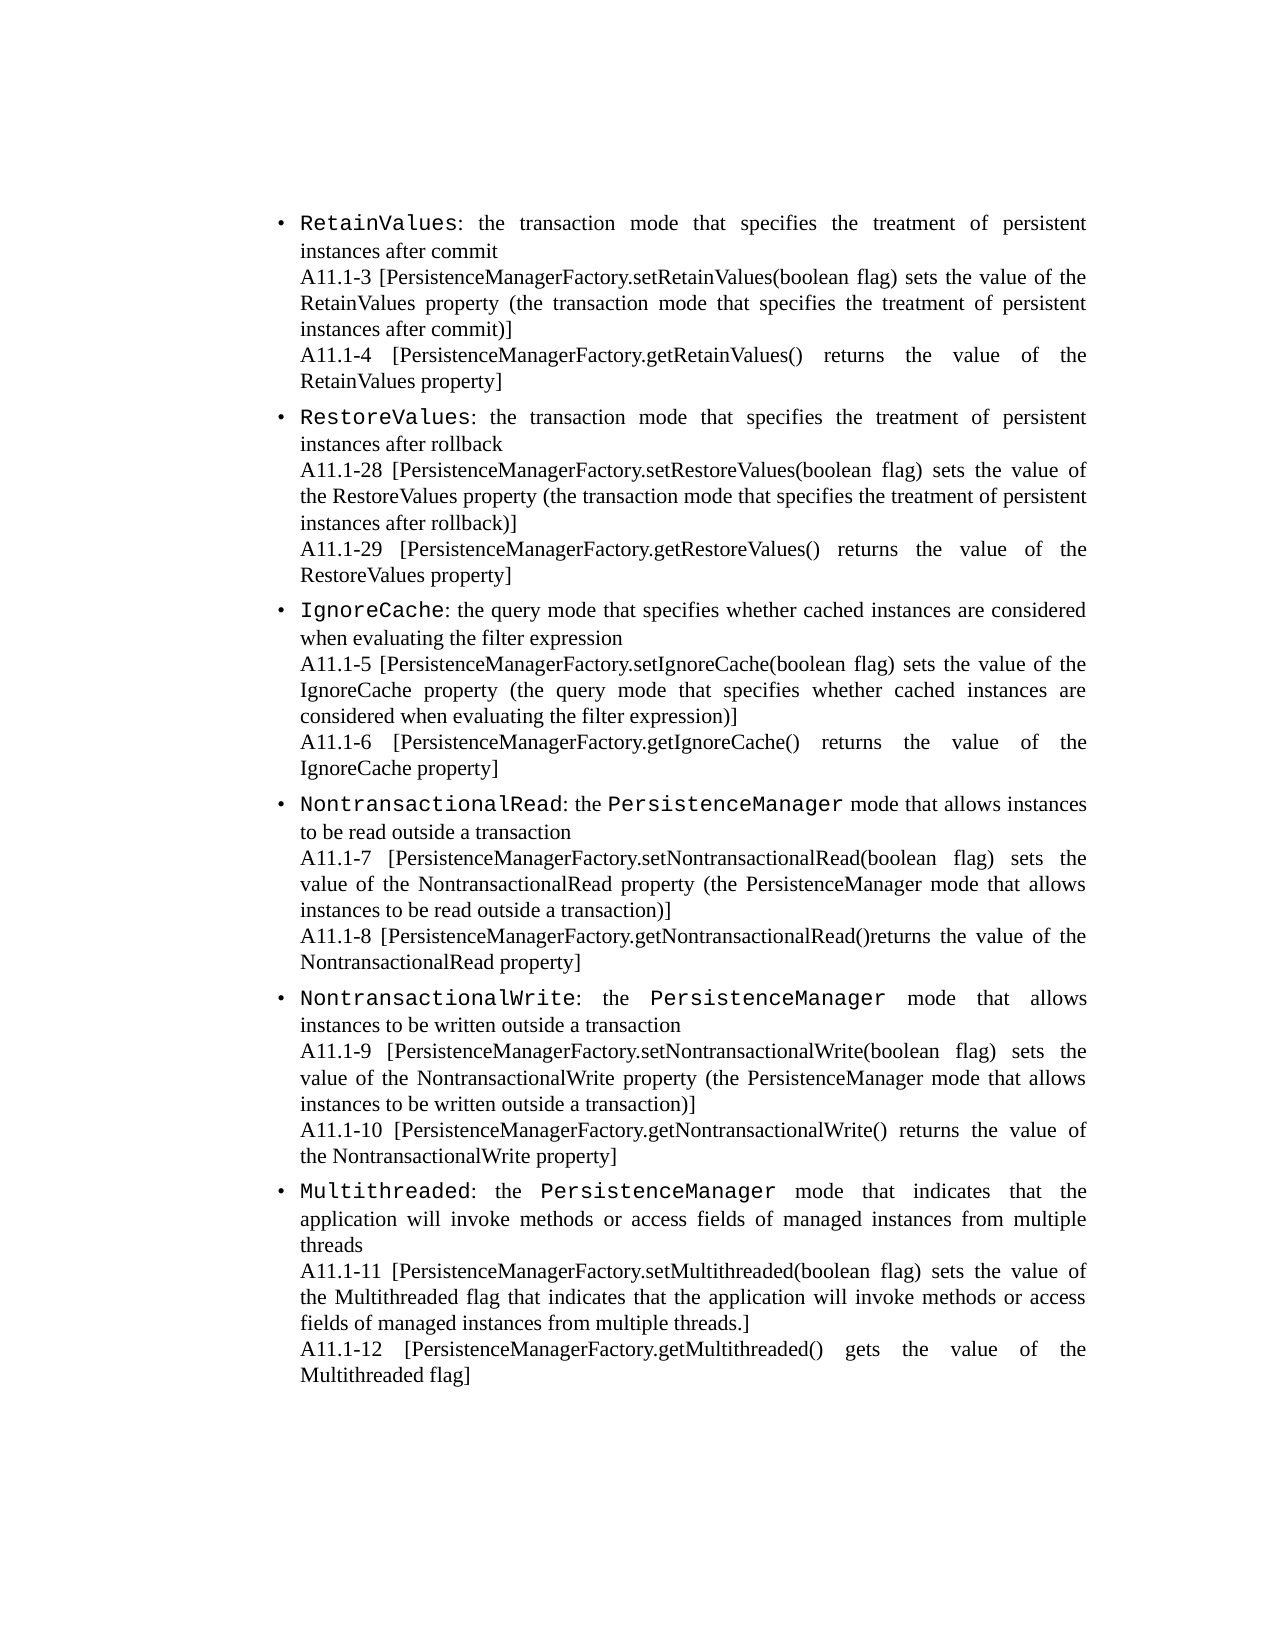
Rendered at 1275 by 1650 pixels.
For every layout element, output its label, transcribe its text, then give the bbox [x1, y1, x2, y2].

text A11.1-29 [PersistenceManagerFactory.getRestoreValues() returns the value of the RestoreValues property] [300, 535, 1087, 587]
text A11.1-11 [PersistenceManagerFactory.setMultithreaded(boolean flag) sets the value of the Multithreaded flag that indicates that the application will invoke methods or access fields of managed instances from multiple threads.] [300, 1257, 1087, 1335]
text • IgnoreCache: the query mode that specifies whether cached instances are considered when evaluating the filter expression [277, 597, 1087, 650]
text A11.1-8 [PersistenceManagerFactory.getNontransactionalRead()returns the value of the NontransactionalRead property] [300, 922, 1087, 974]
text A11.1-5 [PersistenceManagerFactory.setIgnoreCache(boolean flag) sets the value of the IgnoreCache property (the query mode that specifies whether cached instances are considered when evaluating the filter expression)] [300, 650, 1087, 728]
text • NontransactionalWrite: the PersistenceManager mode that allows instances to be written outside a transaction [277, 984, 1087, 1038]
text A11.1-12 [PersistenceManagerFactory.getMultithreaded() gets the value of the Multithreaded flag] [300, 1335, 1087, 1387]
text A11.1-7 [PersistenceManagerFactory.setNontransactionalRead(boolean flag) sets the value of the NontransactionalRead property (the PersistenceManager mode that allows instances to be read outside a transaction)] [300, 844, 1087, 922]
text • RestoreValues: the transaction mode that specifies the treatment of persistent instances after rollback [277, 404, 1087, 457]
text • Multithreaded: the PersistenceManager mode that indicates that the application will invoke methods or access fields of managed instances from multiple threads [277, 1178, 1087, 1257]
text • NontransactionalRead: the PersistenceManager mode that allows instances to be read outside a transaction [277, 791, 1087, 844]
text • RetainValues: the transaction mode that specifies the treatment of persistent instances after commit [277, 210, 1087, 263]
text A11.1-3 [PersistenceManagerFactory.setRetainValues(boolean flag) sets the value of the RetainValues property (the transaction mode that specifies the treatment of persistent instances after commit)] [300, 263, 1087, 341]
text A11.1-6 [PersistenceManagerFactory.getIgnoreCache() returns the value of the IgnoreCache property] [300, 728, 1087, 781]
text A11.1-10 [PersistenceManagerFactory.getNontransactionalWrite() returns the value of the NontransactionalWrite property] [300, 1116, 1087, 1168]
text A11.1-4 [PersistenceManagerFactory.getRetainValues() returns the value of the RetainValues property] [300, 341, 1087, 393]
text A11.1-9 [PersistenceManagerFactory.setNontransactionalWrite(boolean flag) sets the value of the NontransactionalWrite property (the PersistenceManager mode that allows instances to be written outside a transaction)] [300, 1038, 1087, 1116]
text A11.1-28 [PersistenceManagerFactory.setRestoreValues(boolean flag) sets the value of the RestoreValues property (the transaction mode that specifies the treatment of persistent instances after rollback)] [300, 457, 1087, 535]
